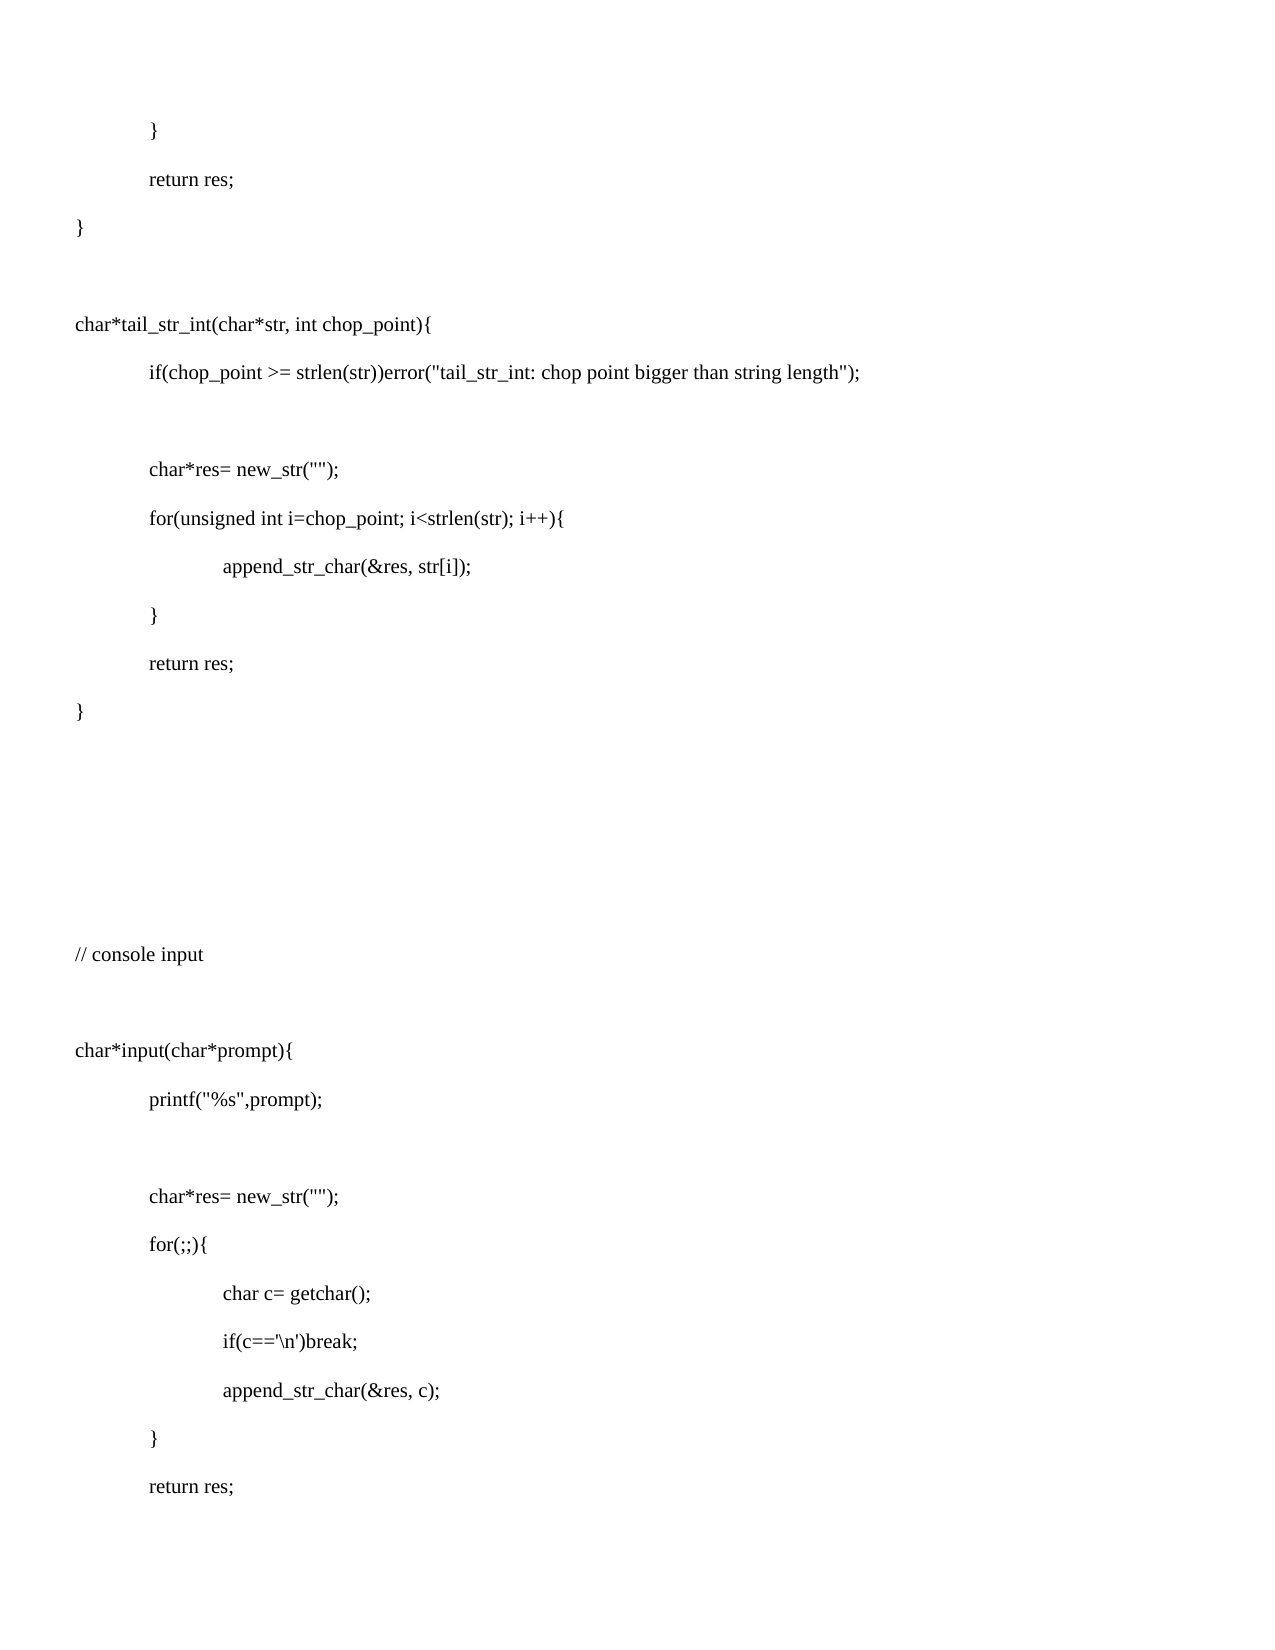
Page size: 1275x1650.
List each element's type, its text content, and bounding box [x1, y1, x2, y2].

text append_str_char(&res, c); [75, 1377, 1209, 1402]
text } [75, 602, 1209, 627]
text append_str_char(&res, str[i]); [75, 554, 1209, 578]
text } [75, 118, 1209, 142]
text return res; [75, 167, 1209, 191]
text return res; [75, 651, 1209, 675]
text char*input(char*prompt){ [75, 1038, 1209, 1062]
text char*res= new_str(""); [75, 457, 1209, 481]
text for(unsigned int i=chop_point; i<strlen(str); i++){ [75, 506, 1209, 530]
text if(chop_point >= strlen(str))error("tail_str_int: chop point bigger than string length"); [75, 360, 1209, 384]
text char*tail_str_int(char*str, int chop_point){ [75, 312, 1209, 336]
text } [75, 1426, 1209, 1450]
text for(;;){ [75, 1232, 1209, 1256]
text if(c=='\n')break; [75, 1329, 1209, 1353]
text return res; [75, 1474, 1209, 1498]
text } [75, 699, 1209, 723]
text char c= getchar(); [75, 1281, 1209, 1305]
text } [75, 215, 1209, 239]
text // console input [75, 942, 1209, 966]
text char*res= new_str(""); [75, 1184, 1209, 1208]
text printf("%s",prompt); [75, 1087, 1209, 1111]
